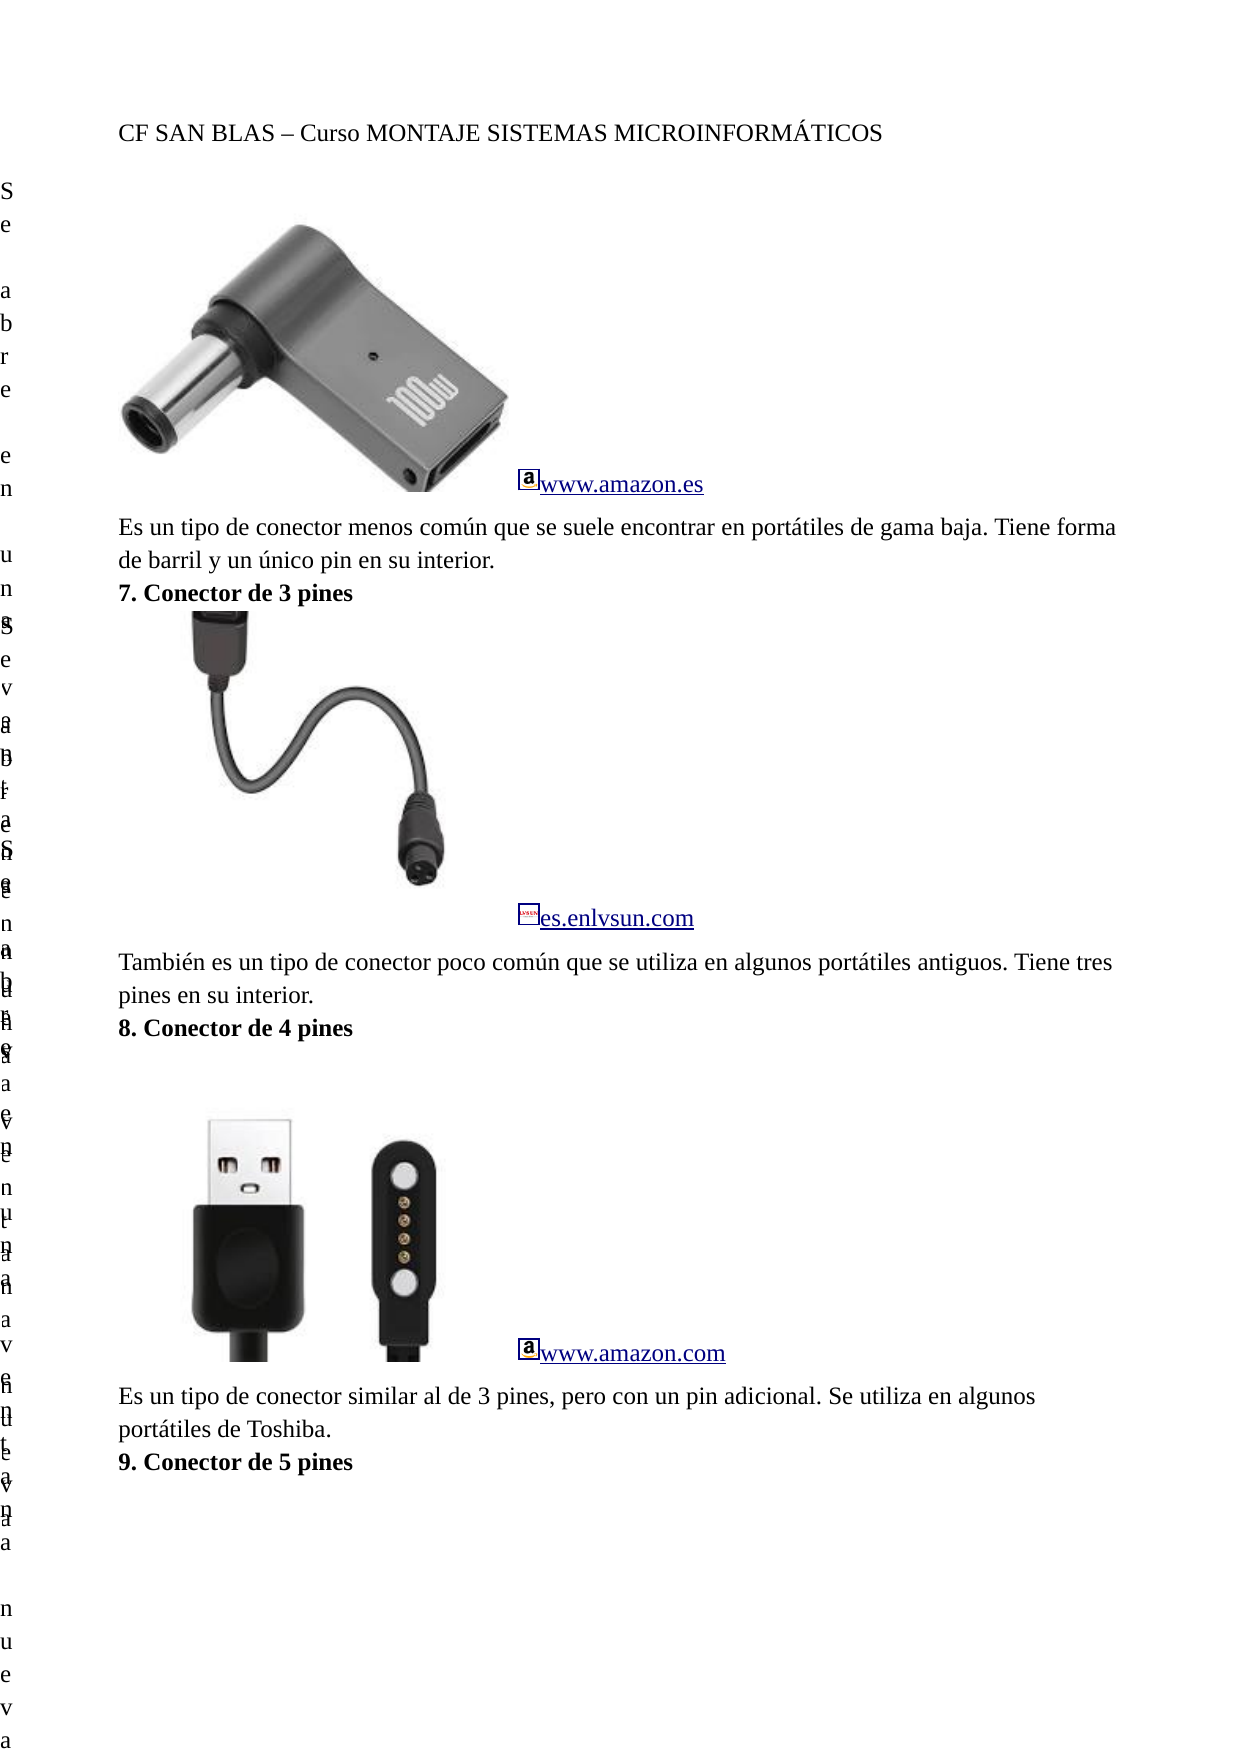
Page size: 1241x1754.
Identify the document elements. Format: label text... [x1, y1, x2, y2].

text 8. Conector de 4 pines [118, 1013, 1122, 1041]
text 9. Conector de 5 pines [118, 1447, 1122, 1476]
text www.amazon.es [118, 176, 1122, 497]
picture [118, 611, 512, 927]
text www.amazon.com [118, 1046, 1122, 1367]
picture [520, 470, 538, 489]
text 7. Conector de 3 pines [118, 578, 1122, 607]
picture [118, 176, 512, 492]
picture [118, 1045, 512, 1362]
text Es un tipo de conector similar al de 3 pines, pero con un pin adicional. Se utiliza en algunos portátiles de Toshiba. [118, 1381, 1122, 1443]
text También es un tipo de conector poco común que se utiliza en algunos portátiles antiguos. Tiene tres pines en su interior. [118, 947, 1122, 1008]
text es.enlvsun.com [118, 611, 1122, 932]
picture [520, 1340, 538, 1358]
text Es un tipo de conector menos común que se suele encontrar en portátiles de gama baja. Tiene forma de barril y un único pin en su interior. [118, 512, 1122, 574]
picture [520, 905, 538, 924]
